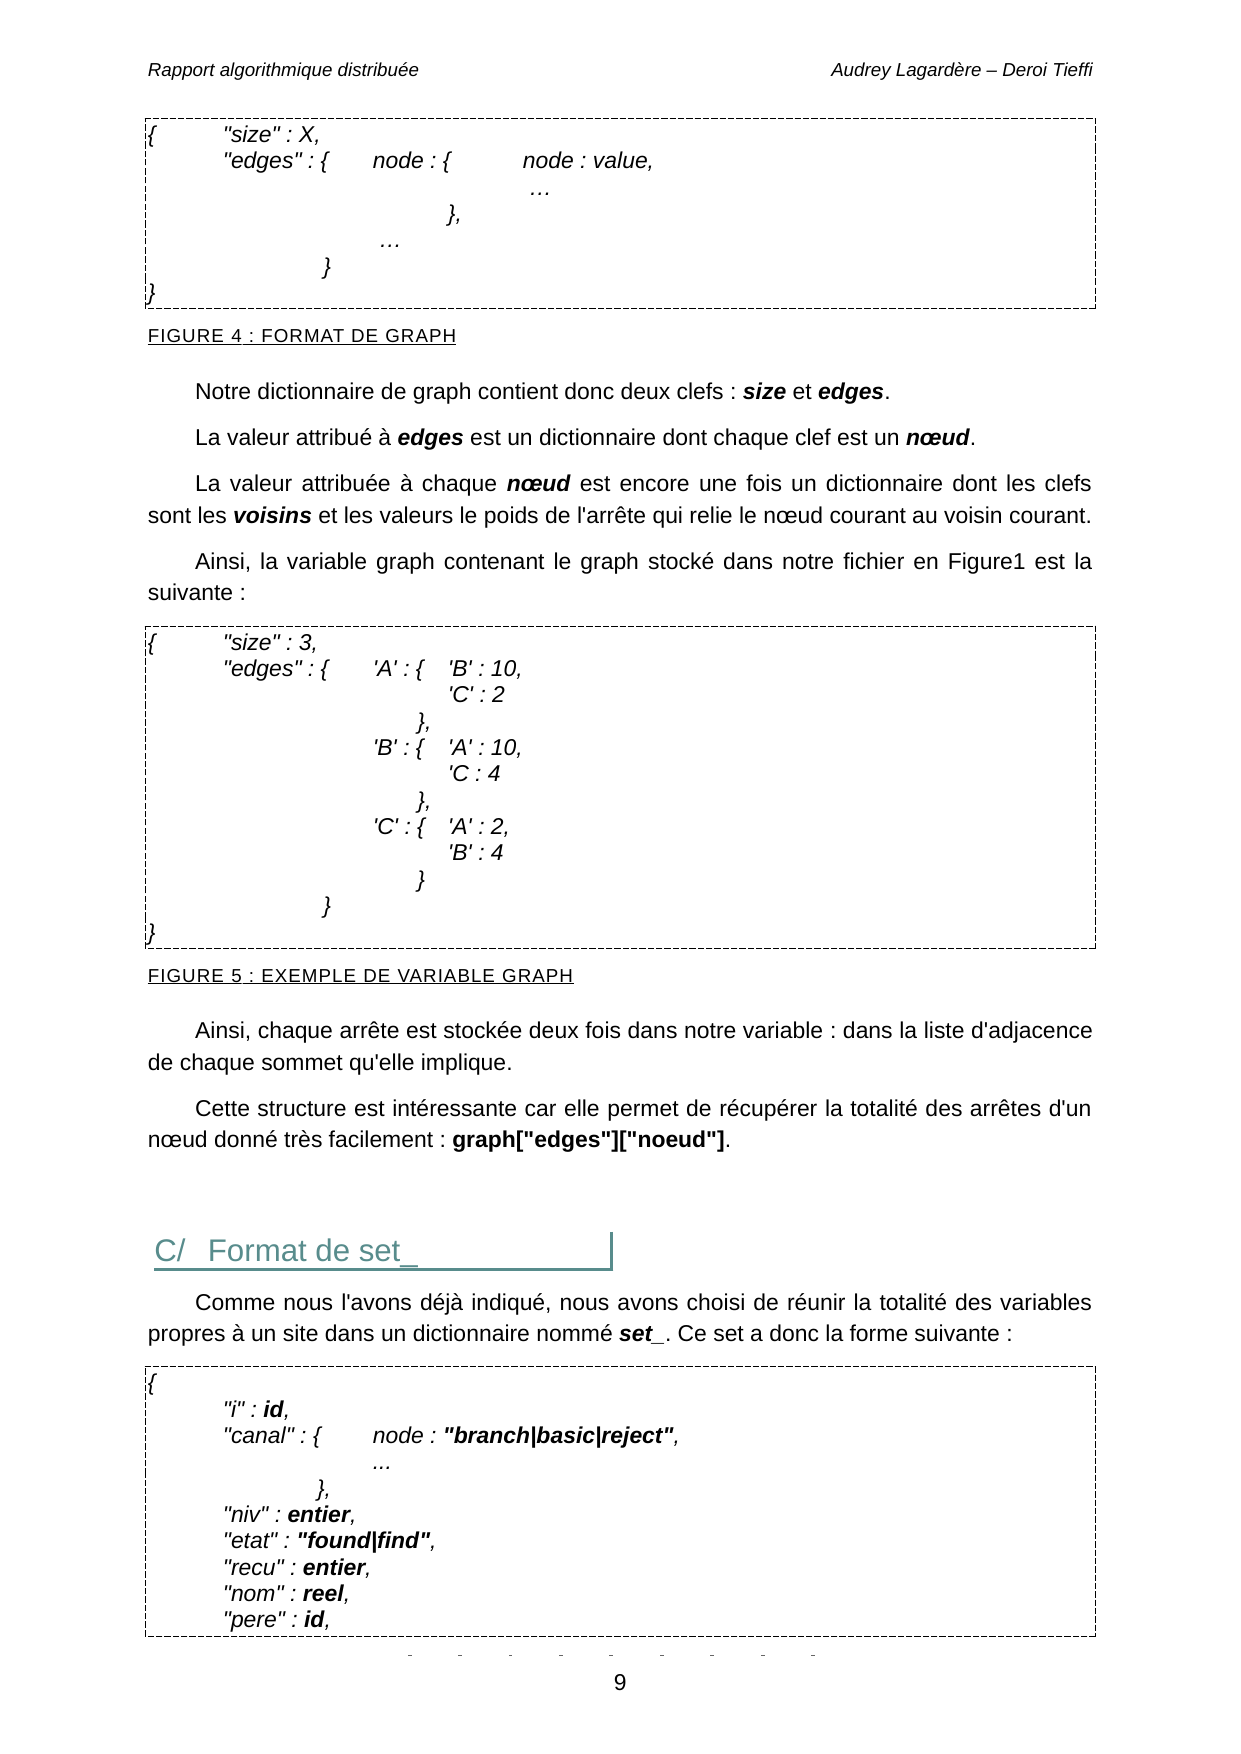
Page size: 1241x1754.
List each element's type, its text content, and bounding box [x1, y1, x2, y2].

text Figure 5 : Exemple de variable graph [148, 964, 1093, 986]
text La valeur attribué à edges est un dictionnaire dont chaque clef est un nœud. [148, 424, 1093, 450]
text Figure 4 : Format de graph [148, 325, 1093, 347]
text { "size" : X, [144, 118, 1096, 147]
text "edges" : { node : { node : value, [148, 147, 1093, 174]
text 'B' : { 'A' : 10, 'C : 4 }, 'C' : { 'A' : 2, 'B' : 4 } [148, 734, 1093, 892]
text Cette structure est intéressante car elle permet de récupérer la totalité des arrêtes d'un nœud donné très facilement : graph["edges"]["noeud"]. [148, 1095, 1093, 1153]
text } [144, 276, 1096, 308]
text }, "niv" : entier, "etat" : "found|find", "recu" : entier, "nom" : reel, "pere" : id, [144, 1472, 1096, 1636]
text }, [148, 200, 1093, 226]
text Comme nous l'avons déjà indiqué, nous avons choisi de réunir la totalité des variables propres à un site dans un dictionnaire nommé set_. Ce set a donc la forme suivante : [148, 1288, 1093, 1346]
text { "size" : 3, [144, 626, 1096, 655]
text } [144, 915, 1096, 948]
text 'C' : 2 [148, 681, 1093, 708]
text Ainsi, chaque arrête est stockée deux fois dans notre variable : dans la liste d'adjacence de chaque sommet qu'elle implique. [148, 1017, 1093, 1075]
text "edges" : { 'A' : { 'B' : 10, [148, 655, 1093, 681]
text Notre dictionnaire de graph contient donc deux clefs : size et edges. [148, 378, 1093, 404]
text … [148, 174, 1093, 200]
text La valeur attribuée à chaque nœud est encore une fois un dictionnaire dont les clefs sont les voisins et les valeurs le poids de l'arrête qui relie le nœud courant au voisin courant. [148, 470, 1093, 528]
text }, [148, 708, 1093, 734]
text … [148, 226, 1093, 253]
text { "i" : id, "canal" : { node : "branch|basic|reject", ... [144, 1366, 1096, 1472]
text } [148, 253, 1093, 276]
text } [148, 892, 1093, 915]
text Ainsi, la variable graph contenant le graph stocké dans notre fichier en Figure1 est la suivante : [148, 548, 1093, 606]
subtitle Format de set_ [154, 1232, 610, 1268]
